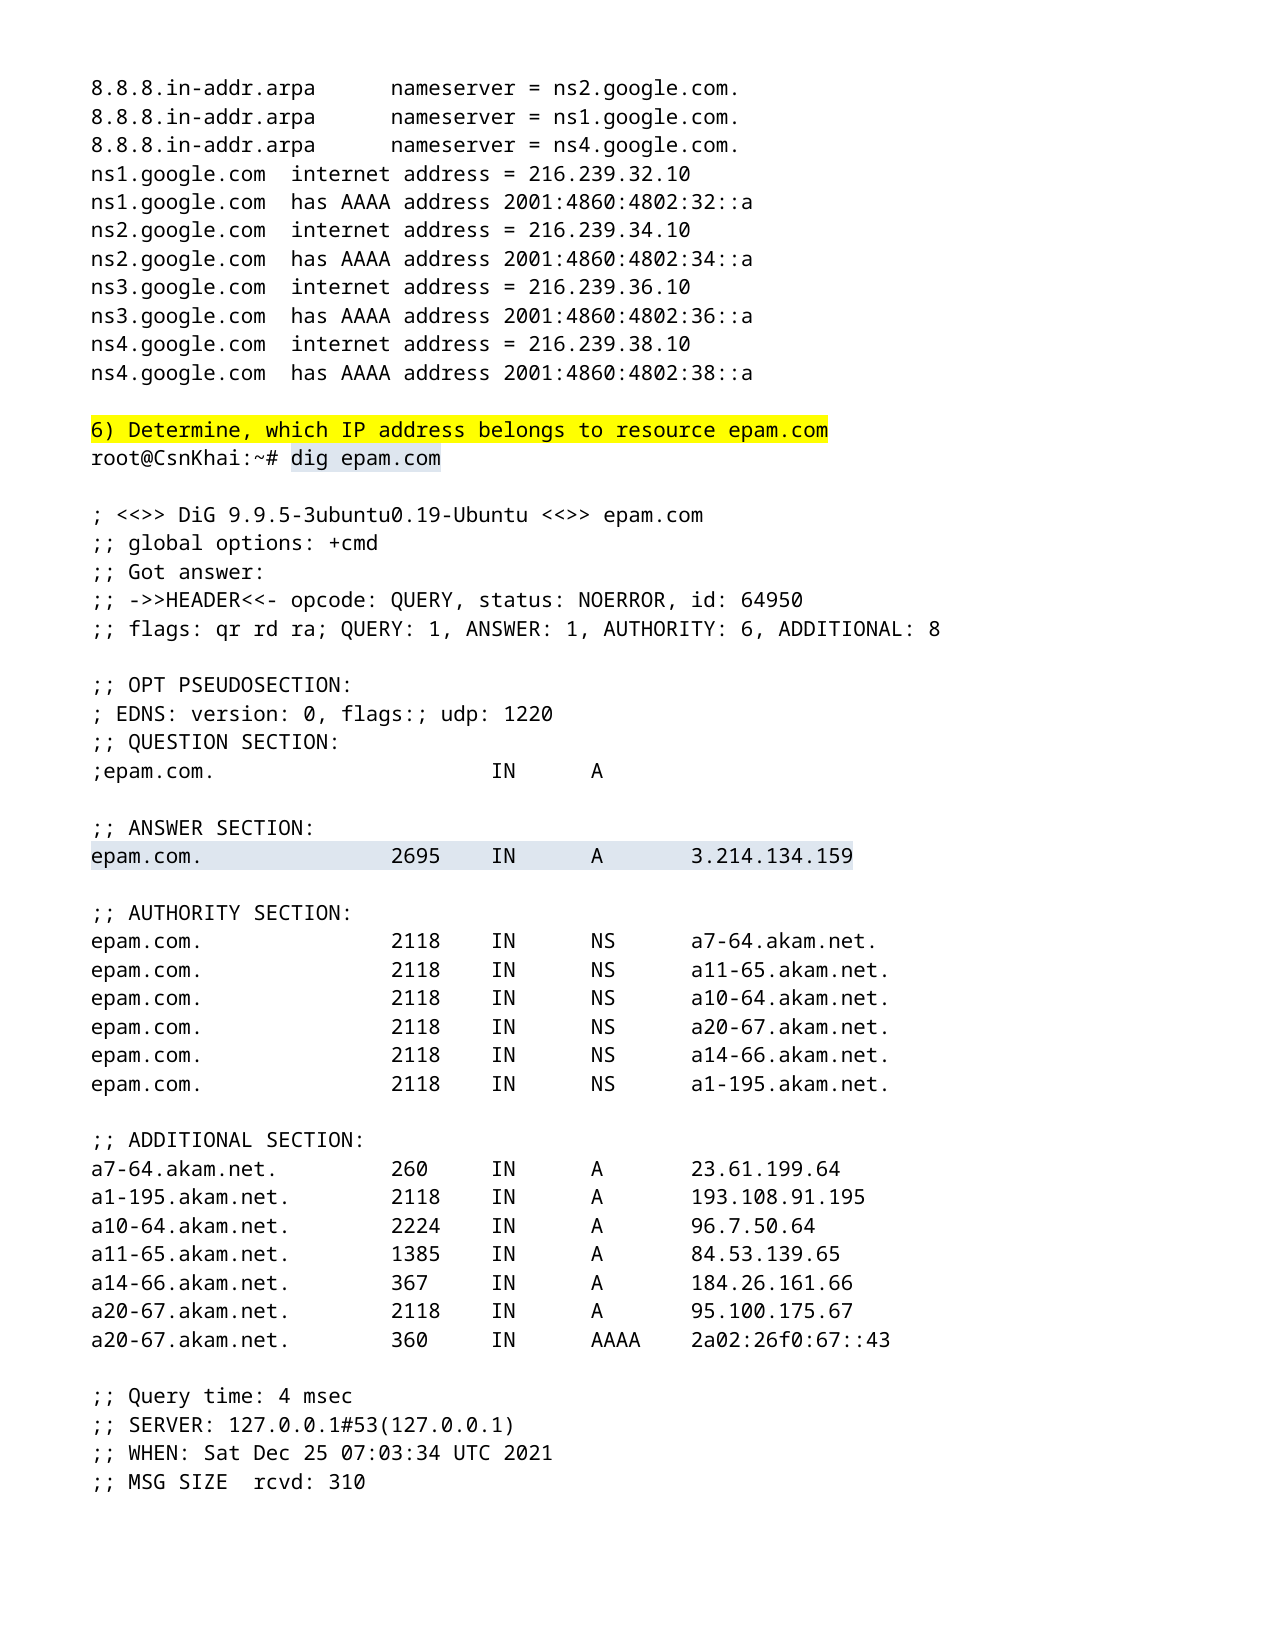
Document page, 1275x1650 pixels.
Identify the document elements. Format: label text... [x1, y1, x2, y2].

text ;; MSG SIZE rcvd: 310 [91, 1467, 1215, 1495]
text ns3.google.com internet address = 216.239.36.10 [91, 272, 1215, 301]
text ;; OPT PSEUDOSECTION: [91, 671, 1215, 699]
text a1-195.akam.net. 2118 IN A 193.108.91.195 [91, 1182, 1215, 1211]
text ;; flags: qr rd ra; QUERY: 1, ANSWER: 1, AUTHORITY: 6, ADDITIONAL: 8 [91, 614, 1215, 642]
text ;; QUESTION SECTION: [91, 727, 1215, 756]
text ;; AUTHORITY SECTION: [91, 898, 1215, 927]
text ;; ANSWER SECTION: [91, 813, 1215, 841]
text 8.8.8.in-addr.arpa nameserver = ns2.google.com. [91, 73, 1215, 102]
text ns2.google.com has AAAA address 2001:4860:4802:34::a [91, 244, 1215, 272]
text 8.8.8.in-addr.arpa nameserver = ns4.google.com. [91, 130, 1215, 159]
text a20-67.akam.net. 2118 IN A 95.100.175.67 [91, 1296, 1215, 1325]
text ;; ADDITIONAL SECTION: [91, 1126, 1215, 1154]
text epam.com. 2118 IN NS a10-64.akam.net. [91, 983, 1215, 1012]
text ns2.google.com internet address = 216.239.34.10 [91, 216, 1215, 244]
text a11-65.akam.net. 1385 IN A 84.53.139.65 [91, 1239, 1215, 1268]
text epam.com. 2118 IN NS a20-67.akam.net. [91, 1012, 1215, 1040]
text epam.com. 2118 IN NS a1-195.akam.net. [91, 1069, 1215, 1097]
text a7-64.akam.net. 260 IN A 23.61.199.64 [91, 1154, 1215, 1182]
text a14-66.akam.net. 367 IN A 184.26.161.66 [91, 1268, 1215, 1296]
text ns4.google.com has AAAA address 2001:4860:4802:38::a [91, 358, 1215, 386]
text ;; SERVER: 127.0.0.1#53(127.0.0.1) [91, 1410, 1215, 1438]
text ;; WHEN: Sat Dec 25 07:03:34 UTC 2021 [91, 1438, 1215, 1467]
text 8.8.8.in-addr.arpa nameserver = ns1.google.com. [91, 102, 1215, 130]
text ns3.google.com has AAAA address 2001:4860:4802:36::a [91, 301, 1215, 329]
text 6) Determine, which IP address belongs to resource epam.com [91, 415, 1215, 443]
text epam.com. 2118 IN NS a11-65.akam.net. [91, 955, 1215, 983]
text ;epam.com. IN A [91, 756, 1215, 784]
text ;; Query time: 4 msec [91, 1382, 1215, 1410]
text ;; Got answer: [91, 557, 1215, 585]
text ;; ->>HEADER<<- opcode: QUERY, status: NOERROR, id: 64950 [91, 585, 1215, 614]
text ; <<>> DiG 9.9.5-3ubuntu0.19-Ubuntu <<>> epam.com [91, 500, 1215, 528]
text a20-67.akam.net. 360 IN AAAA 2a02:26f0:67::43 [91, 1325, 1215, 1353]
text ;; global options: +cmd [91, 528, 1215, 557]
text a10-64.akam.net. 2224 IN A 96.7.50.64 [91, 1211, 1215, 1239]
text ns1.google.com has AAAA address 2001:4860:4802:32::a [91, 187, 1215, 216]
text root@CsnKhai:~# dig epam.com [91, 443, 1215, 472]
text ns4.google.com internet address = 216.239.38.10 [91, 329, 1215, 358]
text epam.com. 2118 IN NS a7-64.akam.net. [91, 927, 1215, 955]
text ; EDNS: version: 0, flags:; udp: 1220 [91, 699, 1215, 727]
text epam.com. 2695 IN A 3.214.134.159 [91, 841, 1215, 870]
text epam.com. 2118 IN NS a14-66.akam.net. [91, 1040, 1215, 1069]
text ns1.google.com internet address = 216.239.32.10 [91, 159, 1215, 187]
